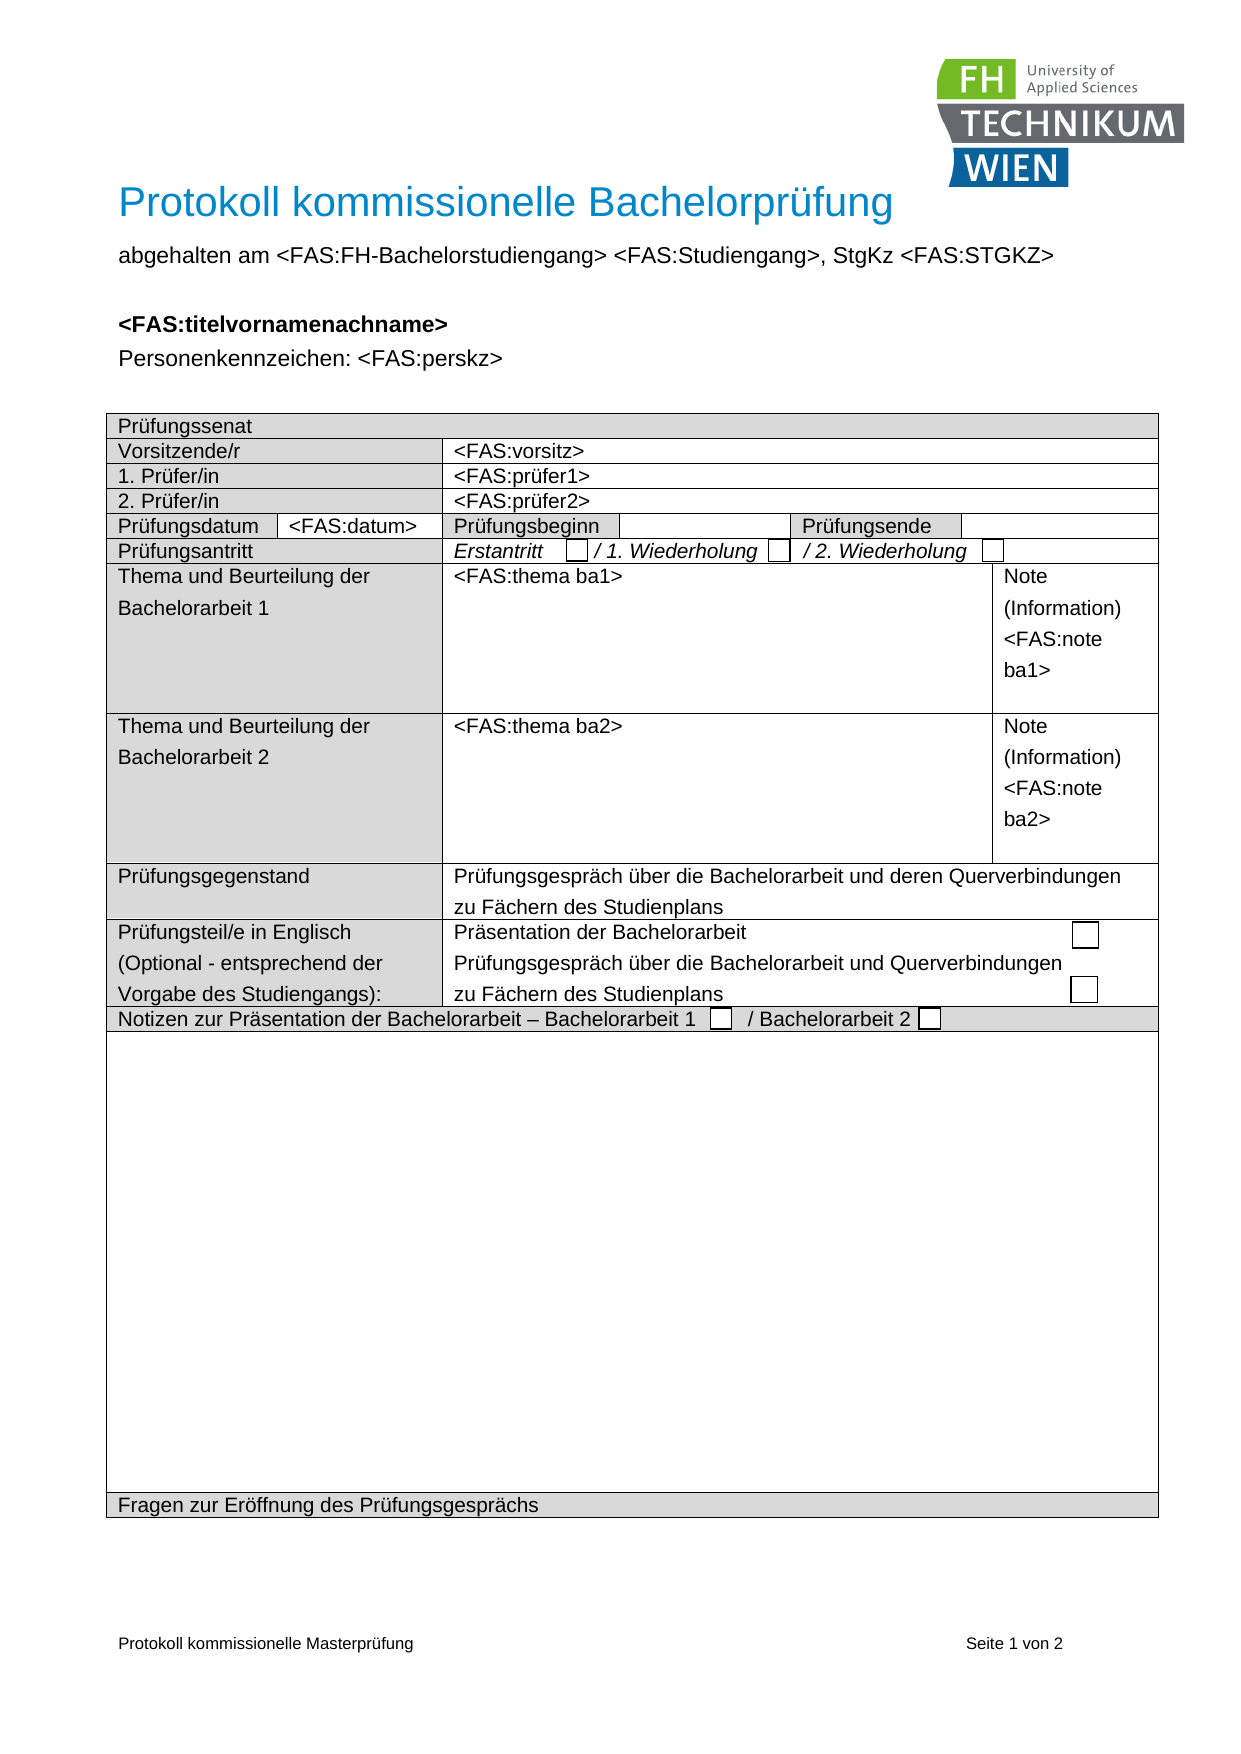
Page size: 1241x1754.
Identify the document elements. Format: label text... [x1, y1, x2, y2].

table_cell <FAS:prüfer1> [443, 464, 1158, 488]
table_cell <FAS:vorsitz> [443, 439, 1158, 463]
table_cell Prüfungsbeginn [443, 514, 619, 538]
table_cell Erstantritt / 1. Wiederholung / 2. Wiederholung [443, 539, 1158, 563]
text <FAS:titelvornamenachname> [118, 311, 1122, 337]
table_cell 2. Prüfer/in [107, 489, 442, 513]
table_cell Prüfungsgespräch über die Bachelorarbeit und deren Querverbindungen zu Fächern des Studienplans [443, 864, 1158, 918]
table_cell Präsentation der Bachelorarbeit Prüfungsgespräch über die Bachelorarbeit und Querverbindungen zu Fächern des Studienplans [443, 920, 1158, 1006]
table_cell Vorsitzende/r [107, 439, 442, 463]
table_header Prüfungssenat [107, 414, 1158, 438]
table_cell Prüfungsteil/e in Englisch (Optional - entsprechend der Vorgabe des Studiengangs): [107, 920, 442, 1006]
table_cell <FAS:prüfer2> [443, 489, 1158, 513]
table_cell [962, 514, 1158, 538]
picture [936, 59, 1185, 187]
table_cell Prüfungsantritt [107, 539, 442, 563]
table_cell <FAS:thema ba1> [443, 564, 992, 713]
table_cell 1. Prüfer/in [107, 464, 442, 488]
table_cell Thema und Beurteilung der Bachelorarbeit 1 [107, 564, 442, 713]
table_cell Note (Information) <FAS:note ba2> [993, 714, 1158, 862]
table_cell Prüfungsdatum [107, 514, 277, 538]
table_cell Prüfungsgegenstand [107, 864, 442, 918]
table_cell Fragen zur Eröffnung des Prüfungsgesprächs [107, 1493, 1158, 1517]
table_cell [620, 514, 790, 538]
text Personenkennzeichen: <FAS:perskz> [118, 345, 1122, 371]
table_cell Prüfungsende [791, 514, 961, 538]
subtitle Protokoll kommissionelle Bachelorprüfung [118, 177, 1122, 225]
table_cell <FAS:thema ba2> [443, 714, 992, 862]
table_cell [107, 1032, 1158, 1492]
table_cell <FAS:datum> [278, 514, 442, 538]
text abgehalten am <FAS:FH-Bachelorstudiengang> <FAS:Studiengang>, StgKz <FAS:STGKZ> [118, 242, 1122, 269]
table_cell Notizen zur Präsentation der Bachelorarbeit – Bachelorarbeit 1 / Bachelorarbeit 2 [107, 1007, 1158, 1031]
table_cell Thema und Beurteilung der Bachelorarbeit 2 [107, 714, 442, 862]
table_cell Note (Information) <FAS:note ba1> [993, 564, 1158, 713]
